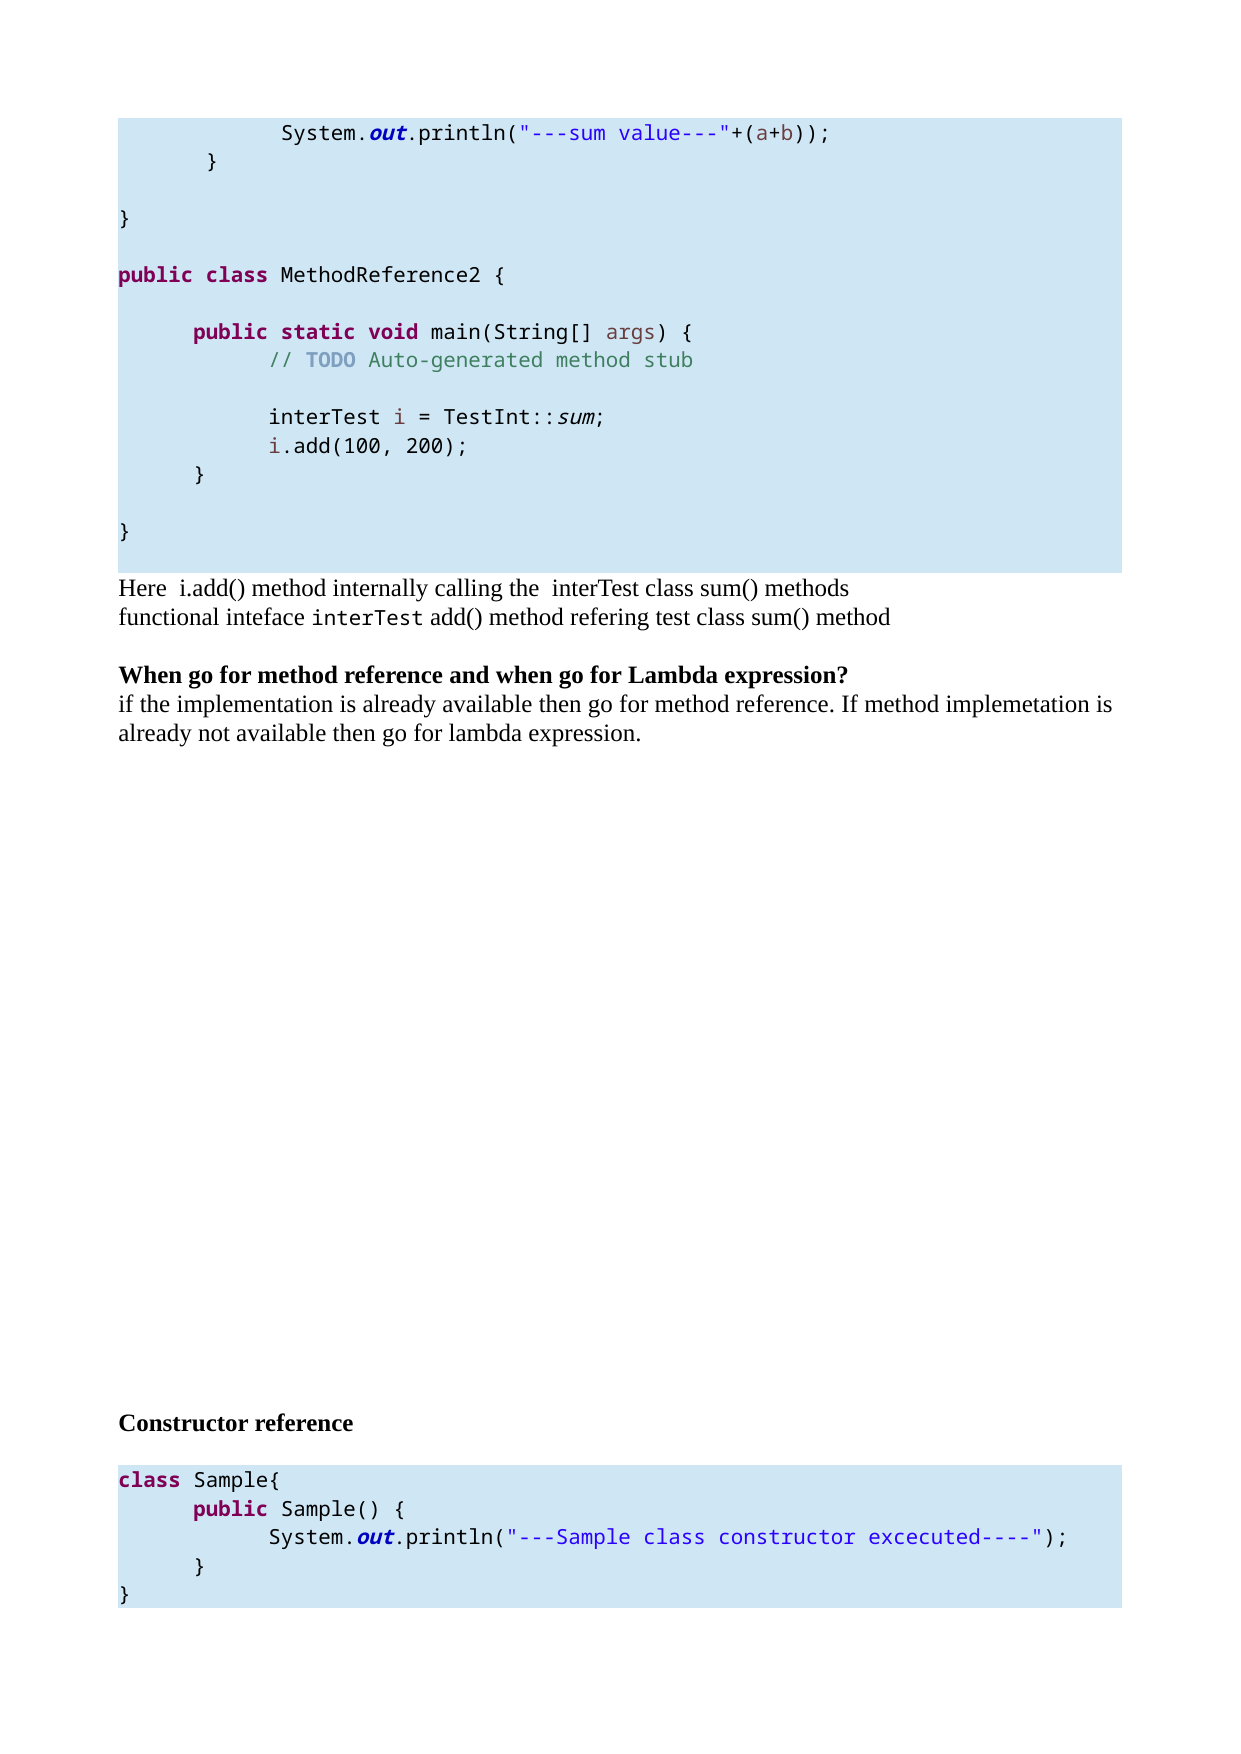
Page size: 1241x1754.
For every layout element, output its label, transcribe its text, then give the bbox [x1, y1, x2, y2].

text } [118, 1551, 1122, 1579]
text } [118, 147, 1122, 175]
text } [118, 1579, 1122, 1608]
text public class MethodReference2 { [118, 260, 1122, 289]
text i.add(100, 200); [118, 431, 1122, 459]
text System.out.println("---Sample class constructor excecuted----"); [118, 1522, 1122, 1551]
text functional inteface interTest add() method refering test class sum() method [118, 602, 1122, 632]
text } [118, 459, 1122, 488]
text System.out.println("---sum value---"+(a+b)); [118, 118, 1122, 147]
text // TODO Auto-generated method stub [118, 346, 1122, 374]
text } [118, 203, 1122, 232]
text interTest i = TestInt::sum; [118, 402, 1122, 431]
text public static void main(String[] args) { [118, 317, 1122, 346]
text When go for method reference and when go for Lambda expression? [118, 660, 1122, 689]
text if the implementation is already available then go for method reference. If method implemetation is already not available then go for lambda expression. [118, 689, 1122, 747]
text public Sample() { [118, 1494, 1122, 1522]
text class Sample{ [118, 1465, 1122, 1494]
text } [118, 516, 1122, 545]
text Constructor reference [118, 1408, 1122, 1437]
text Here i.add() method internally calling the interTest class sum() methods [118, 573, 1122, 602]
